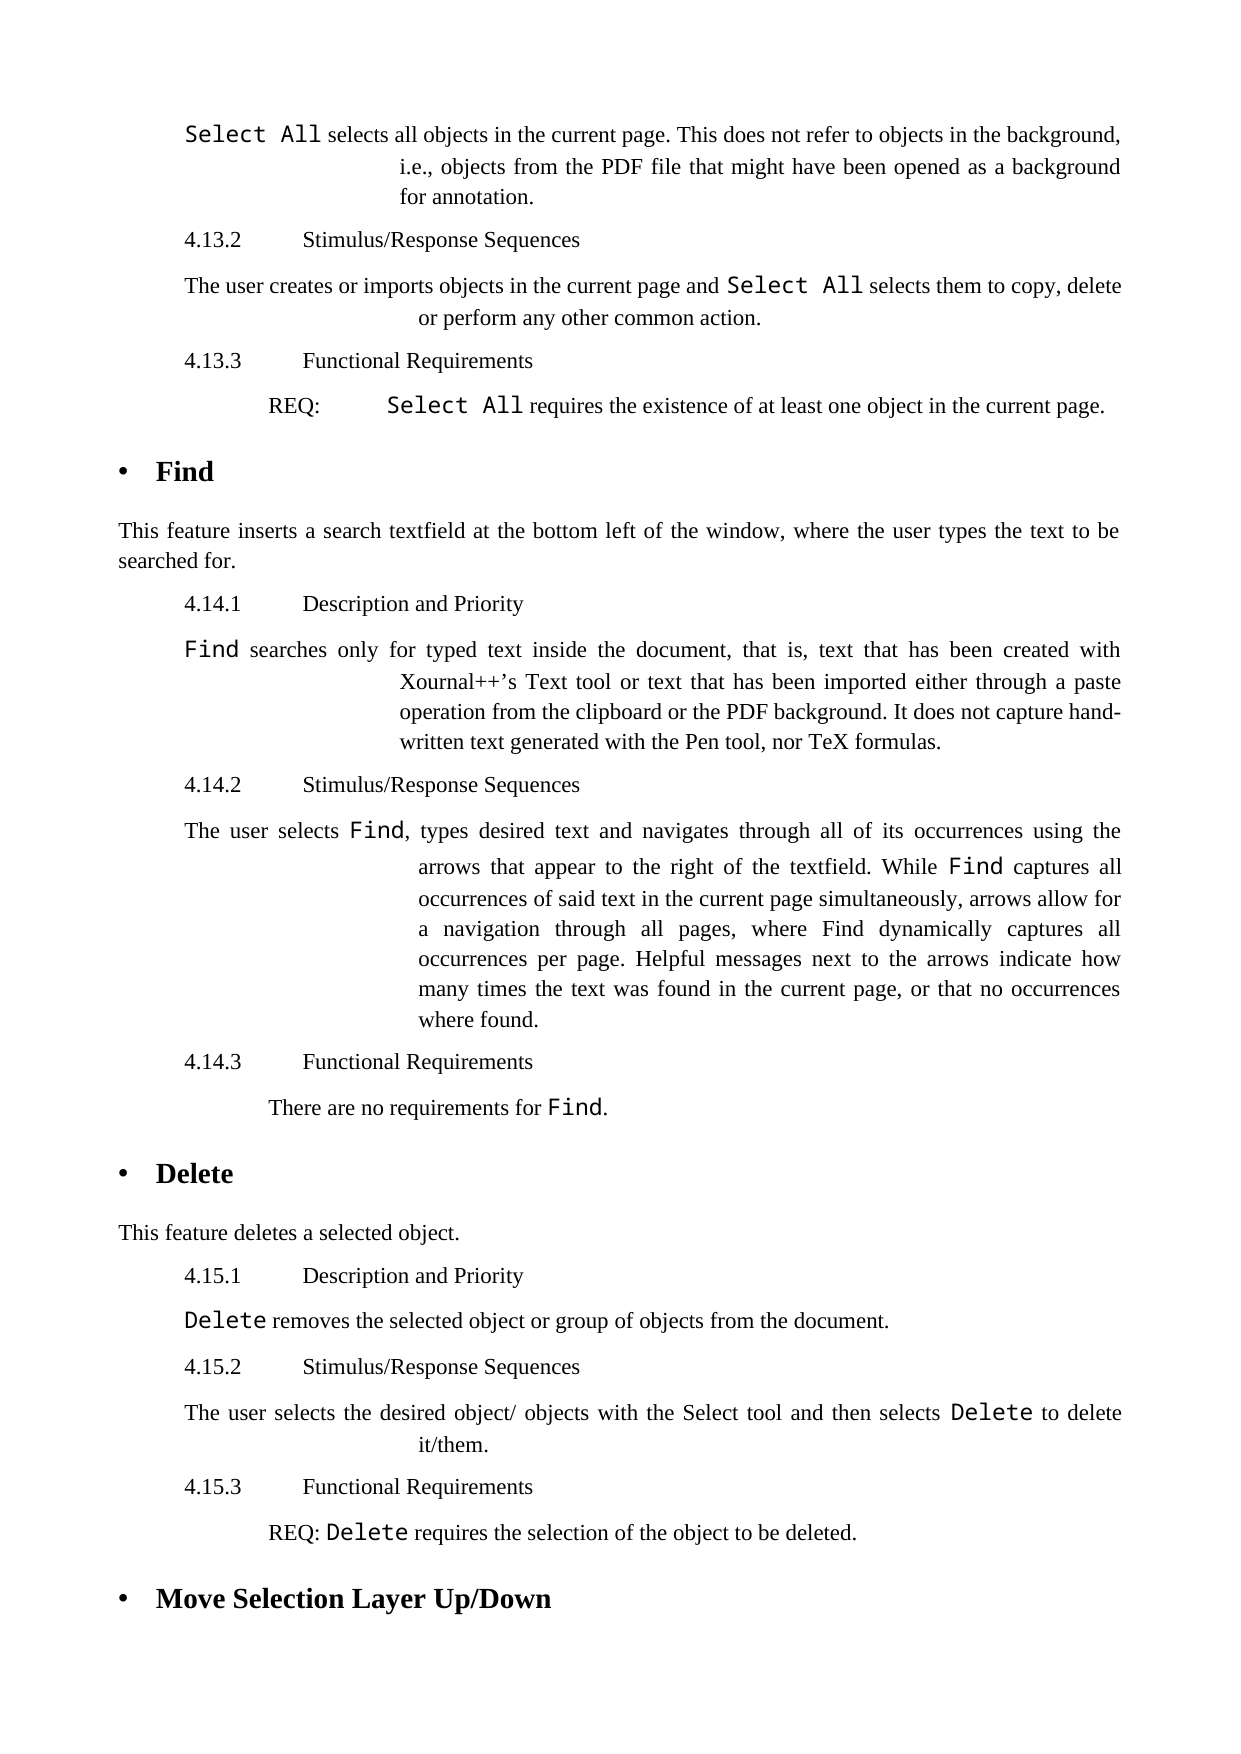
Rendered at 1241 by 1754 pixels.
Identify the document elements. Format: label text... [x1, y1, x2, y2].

list Delete [81, 1156, 1122, 1190]
text 4.15.1 Description and Priority [184, 1262, 1122, 1288]
text REQ: Select All requires the existence of at least one object in the current page. [268, 389, 1122, 421]
text The user creates or imports objects in the current page and Select All selects them to copy, delete or perform any other common action. [184, 269, 1122, 330]
text This feature inserts a search textfield at the bottom left of the window, where the user types the text to be searched for. [118, 517, 1122, 574]
text Find searches only for typed text inside the document, that is, text that has been created with Xournal++’s Text tool or text that has been imported either through a paste operation from the clipboard or the PDF background. It does not capture hand-written text generated with the Pen tool, nor TeX formulas. [184, 633, 1122, 755]
text This feature deletes a selected object. [118, 1219, 1122, 1245]
text There are no requirements for Find. [268, 1091, 1122, 1122]
text REQ: Delete requires the selection of the object to be deleted. [268, 1516, 1122, 1547]
text 4.14.3 Functional Requirements [184, 1048, 1122, 1075]
text 4.15.2 Stimulus/Response Sequences [184, 1353, 1122, 1379]
text 4.13.2 Stimulus/Response Sequences [184, 226, 1122, 252]
text The user selects Find, types desired text and navigates through all of its occurrences using the arrows that appear to the right of the textfield. While Find captures all occurrences of said text in the current page simultaneously, arrows allow for a navigation through all pages, where Find dynamically captures all occurrences per page. Helpful messages next to the arrows indicate how many times the text was found in the current page, or that no occurrences where found. [184, 814, 1122, 1032]
text 4.15.3 Functional Requirements [184, 1473, 1122, 1500]
text 4.13.3 Functional Requirements [184, 347, 1122, 373]
list Move Selection Layer Up/Down [81, 1581, 1122, 1615]
list Find [81, 454, 1122, 488]
text 4.14.2 Stimulus/Response Sequences [184, 771, 1122, 797]
text The user selects the desired object/ objects with the Select tool and then selects Delete to delete it/them. [184, 1396, 1122, 1457]
text 4.14.1 Description and Priority [184, 590, 1122, 617]
text Select All selects all objects in the current page. This does not refer to objects in the background, i.e., objects from the PDF file that might have been opened as a background for annotation. [184, 118, 1122, 210]
text Delete removes the selected object or group of objects from the document. [184, 1304, 1122, 1336]
